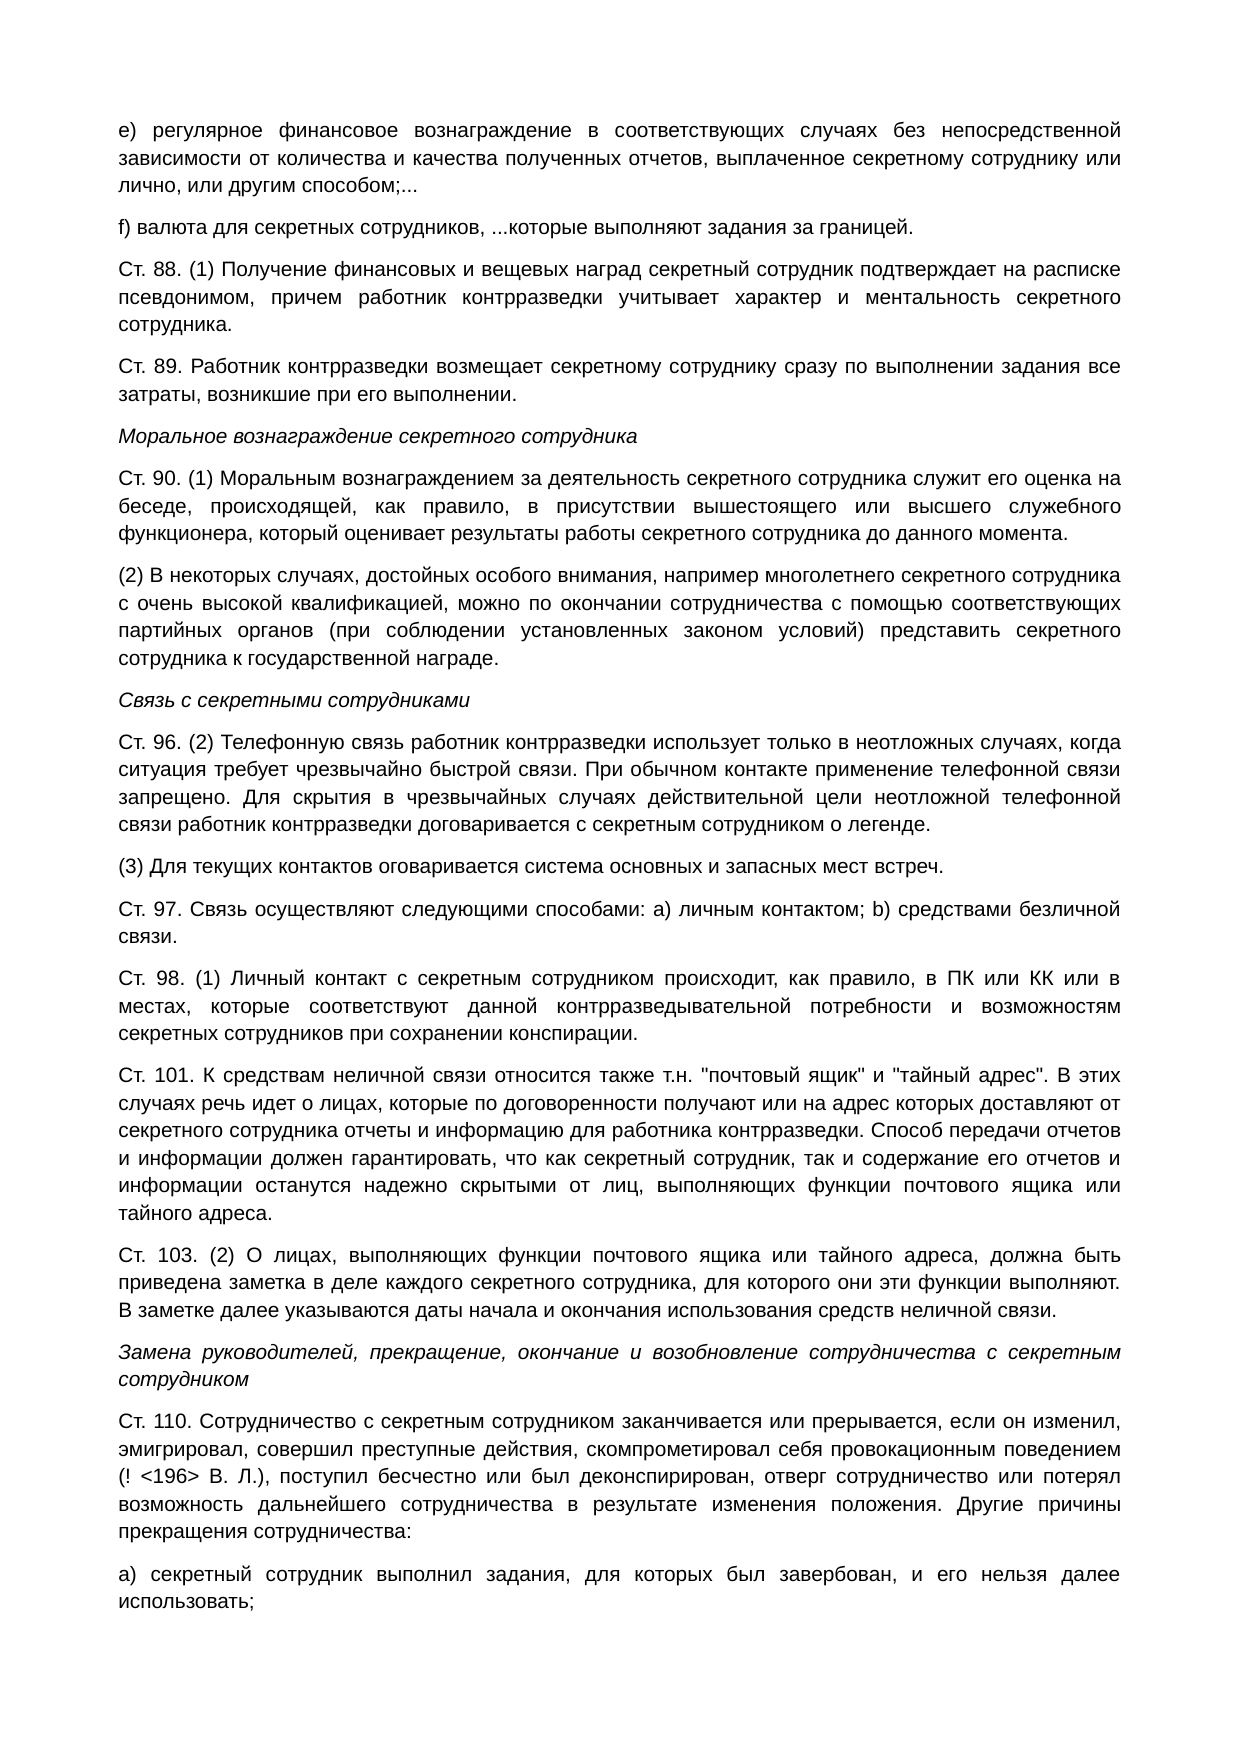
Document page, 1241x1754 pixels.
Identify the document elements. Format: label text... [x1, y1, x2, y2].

text Ст. 88. (1) Получение финансовых и вещевых наград секретный сотрудник подтверждает на расписке псевдонимом, причем работник контрразведки учитывает характер и ментальность секретного сотрудника. [118, 257, 1122, 336]
text (2) В некоторых случаях, достойных особого внимания, например многолетнего секретного сотрудника с очень высокой квалификацией, можно по окончании сотрудничества с помощью соответствующих партийных органов (при соблюдении установленных законом условий) представить секретного сотрудника к государственной награде. [118, 563, 1122, 669]
text Моральное вознаграждение секретного сотрудника [118, 424, 1122, 448]
text Ст. 90. (1) Моральным вознаграждением за деятельность секретного сотрудника служит его оценка на беседе, происходящей, как правило, в присутствии вышестоящего или высшего служебного функционера, который оценивает результаты работы секретного сотрудника до данного момента. [118, 466, 1122, 545]
text Ст. 89. Работник контрразведки возмещает секретному сотруднику сразу по выполнении задания все затраты, возникшие при его выполнении. [118, 354, 1122, 406]
text Ст. 103. (2) О лицах, выполняющих функции почтового ящика или тайного адреса, должна быть приведена заметка в деле каждого секретного сотрудника, для которого они эти функции выполняют. В заметке далее указываются даты начала и окончания использования средств неличной связи. [118, 1243, 1122, 1322]
text Ст. 98. (1) Личный контакт с секретным сотрудником происходит, как правило, в ПК или КК или в местах, которые соответствуют данной контрразведывательной потребности и возможностям секретных сотрудников при сохранении конспирации. [118, 966, 1122, 1045]
text Замена руководителей, прекращение, окончание и возобновление сотрудничества с секретным сотрудником [118, 1340, 1122, 1391]
text (3) Для текущих контактов оговаривается система основных и запасных мест встреч. [118, 854, 1122, 878]
text Связь с секретными сотрудниками [118, 688, 1122, 712]
text Ст. 110. Сотрудничество с секретным сотрудником заканчивается или прерывается, если он изменил, эмигрировал, совершил преступные действия, скомпрометировал себя провокационным поведением (! <196> В. Л.), поступил бесчестно или был деконспирирован, отверг сотрудничество или потерял возможность дальнейшего сотрудничества в результате изменения положения. Другие причины прекращения сотрудничества: [118, 1409, 1122, 1543]
text а) секретный сотрудник выполнил задания, для которых был завербован, и его нельзя далее использовать; [118, 1561, 1122, 1613]
text Ст. 101. К средствам неличной связи относится также т.н. "почтовый ящик" и "тайный адрес". В этих случаях речь идет о лицах, которые по договоренности получают или на адрес которых доставляют от секретного сотрудника отчеты и информацию для работника контрразведки. Способ передачи отчетов и информации должен гарантировать, что как секретный сотрудник, так и содержание его отчетов и информации останутся надежно скрытыми от лиц, выполняющих функции почтового ящика или тайного адреса. [118, 1063, 1122, 1224]
text Ст. 97. Связь осуществляют следующими способами: а) личным контактом; b) средствами безличной связи. [118, 896, 1122, 948]
text e) регулярное финансовое вознаграждение в соответствующих случаях без непосредственной зависимости от количества и качества полученных отчетов, выплаченное секретному сотруднику или лично, или другим способом;... [118, 118, 1122, 197]
text Ст. 96. (2) Телефонную связь работник контрразведки использует только в неотложных случаях, когда ситуация требует чрезвычайно быстрой связи. При обычном контакте применение телефонной связи запрещено. Для скрытия в чрезвычайных случаях действительной цели неотложной телефонной связи работник контрразведки договаривается с секретным сотрудником о легенде. [118, 730, 1122, 836]
text f) валюта для секретных сотрудников, ...которые выполняют задания за границей. [118, 215, 1122, 239]
